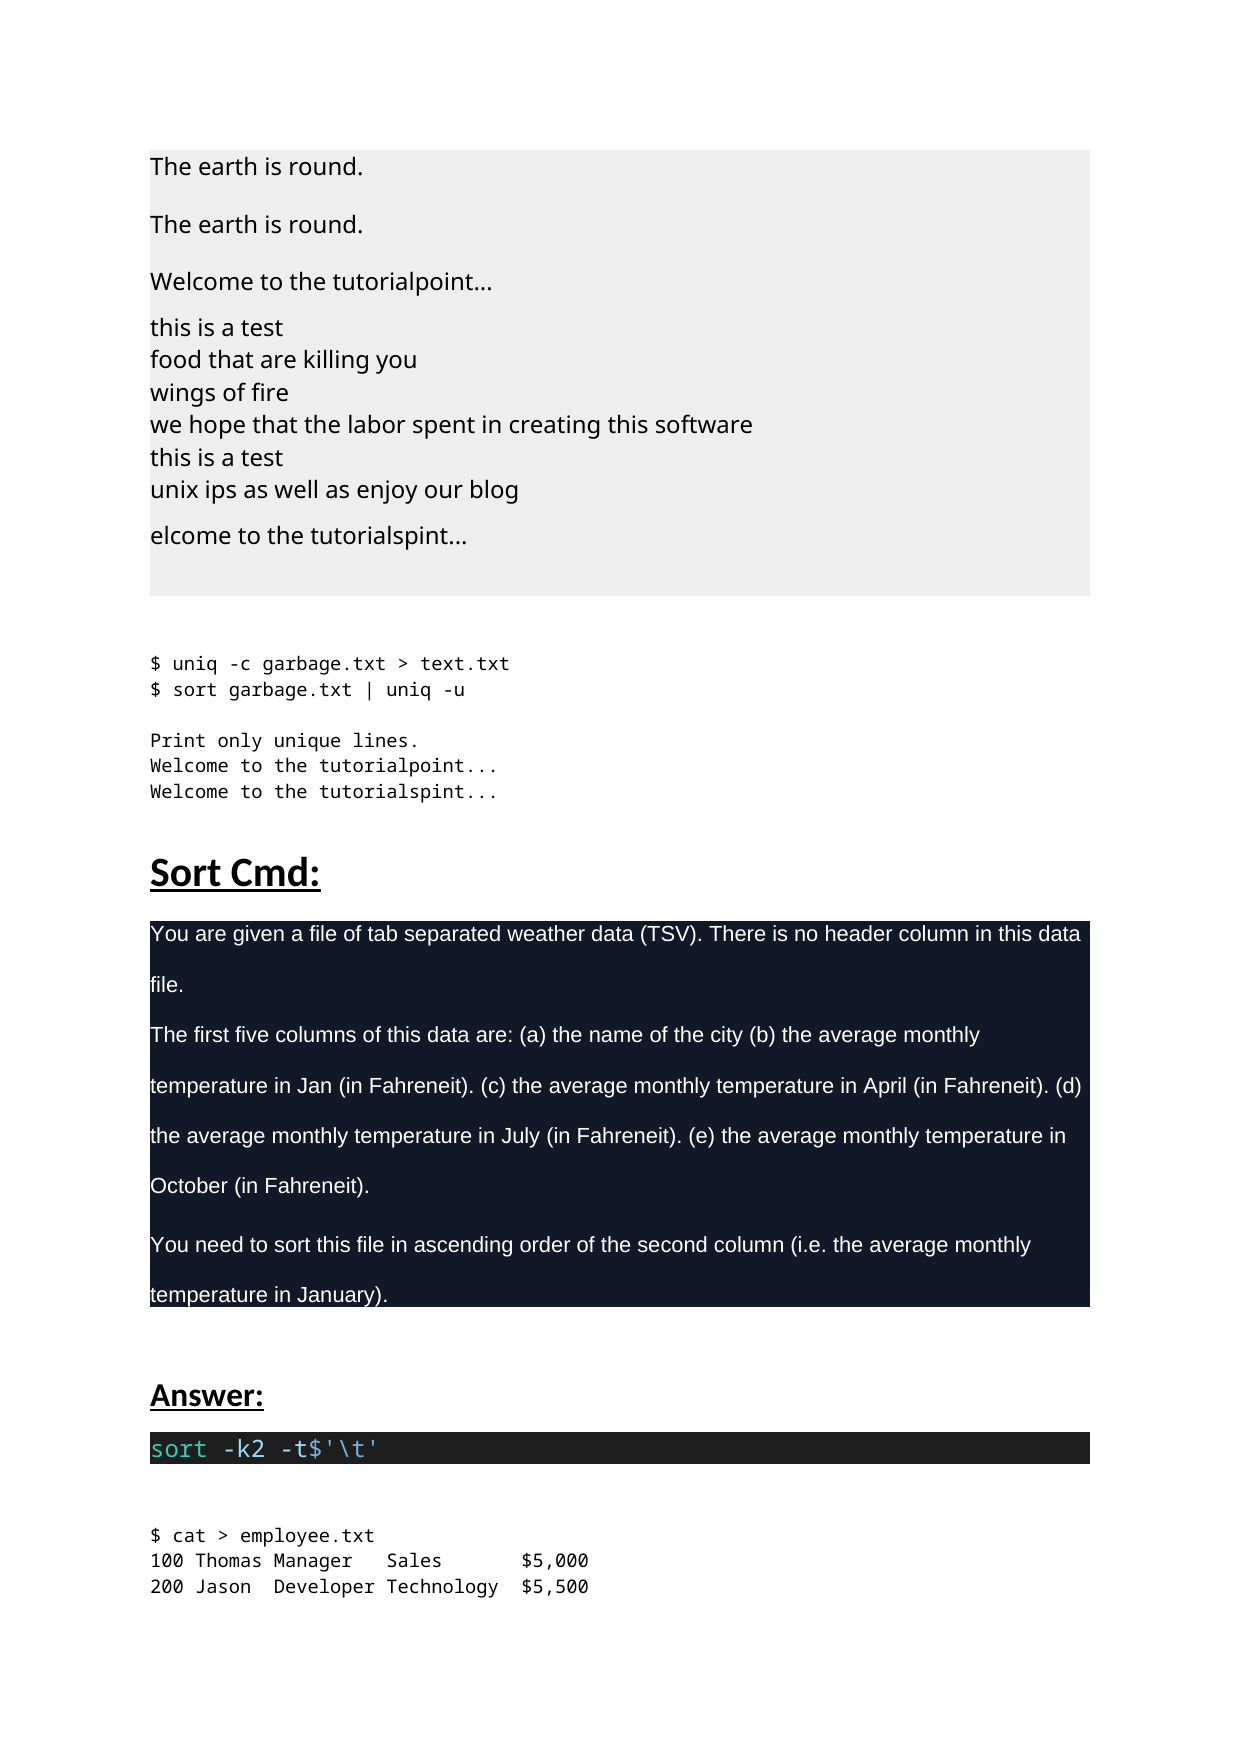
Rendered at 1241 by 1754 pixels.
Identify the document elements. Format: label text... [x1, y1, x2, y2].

text sort -k2 -t$'\t' [150, 1432, 1090, 1464]
text Welcome to the tutorialpoint... [150, 265, 1090, 298]
text this is a test [150, 441, 1090, 473]
text You need to sort this file in ascending order of the second column (i.e. the average monthly temperature in January). [150, 1232, 1090, 1307]
text The earth is round. [150, 208, 1090, 240]
text Welcome to the tutorialpoint... [150, 753, 1090, 778]
text this is a test [150, 310, 1090, 343]
text Sort Cmd: [150, 846, 1090, 897]
text You are given a file of tab separated weather data (TSV). There is no header column in this data file. The first five columns of this data are: (a) the name of the city (b) the average monthly temperature in Jan (in Fahreneit). (c) the average monthly temperature in April (in Fahreneit). (d) the average monthly temperature in July (in Fahreneit). (e) the average monthly temperature in October (in Fahreneit). [150, 921, 1090, 1198]
text 100 Thomas Manager Sales $5,000 [150, 1547, 1090, 1573]
text elcome to the tutorialspint... [150, 518, 1090, 551]
text Answer: [150, 1374, 1090, 1415]
text we hope that the labor spent in creating this software [150, 408, 1090, 441]
text food that are killing you [150, 343, 1090, 376]
text The earth is round. [150, 150, 1090, 183]
text Welcome to the tutorialspint... [150, 778, 1090, 804]
text 200 Jason Developer Technology $5,500 [150, 1573, 1090, 1598]
text unix ips as well as enjoy our blog [150, 473, 1090, 506]
text Print only unique lines. [150, 727, 1090, 753]
text $ sort garbage.txt | uniq -u [150, 676, 1090, 702]
text $ uniq -c garbage.txt > text.txt [150, 651, 1090, 676]
text wings of fire [150, 376, 1090, 408]
text $ cat > employee.txt [150, 1522, 1090, 1547]
